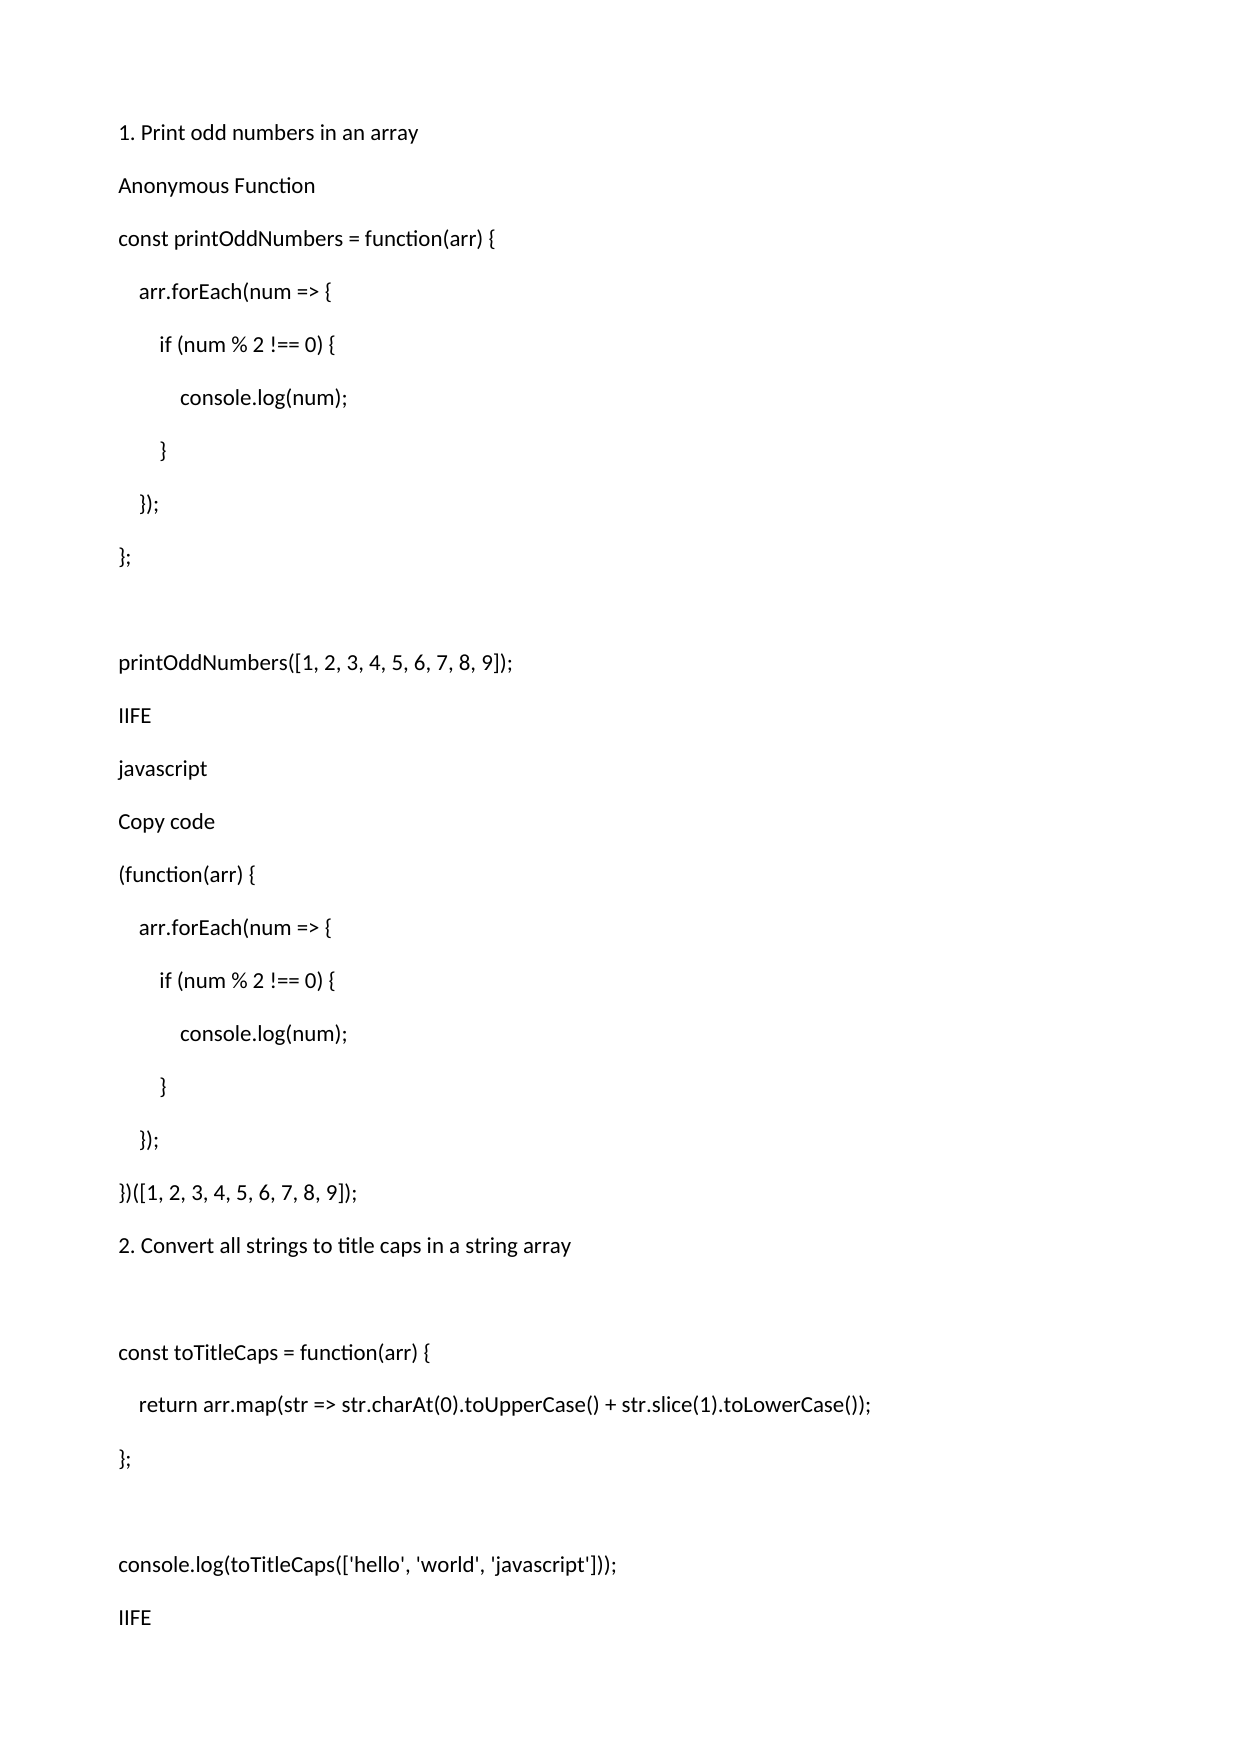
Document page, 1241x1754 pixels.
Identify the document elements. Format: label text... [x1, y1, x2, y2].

text 2. Convert all strings to title caps in a string array [118, 1232, 1122, 1259]
text IIFE [118, 701, 1122, 729]
text } [118, 1072, 1122, 1101]
text return arr.map(str => str.charAt(0).toUpperCase() + str.slice(1).toLowerCase()); [118, 1391, 1122, 1419]
text arr.forEach(num => { [118, 277, 1122, 305]
text }); [118, 1126, 1122, 1153]
text Anonymous Function [118, 171, 1122, 199]
text javascript [118, 754, 1122, 782]
text printOddNumbers([1, 2, 3, 4, 5, 6, 7, 8, 9]); [118, 648, 1122, 676]
text const toTitleCaps = function(arr) { [118, 1338, 1122, 1366]
text arr.forEach(num => { [118, 913, 1122, 941]
text }); [118, 489, 1122, 517]
text Copy code [118, 807, 1122, 835]
text if (num % 2 !== 0) { [118, 966, 1122, 994]
text (function(arr) { [118, 860, 1122, 888]
text }; [118, 1444, 1122, 1472]
text })([1, 2, 3, 4, 5, 6, 7, 8, 9]); [118, 1178, 1122, 1207]
text if (num % 2 !== 0) { [118, 330, 1122, 358]
text IIFE [118, 1603, 1122, 1631]
text console.log(num); [118, 1019, 1122, 1047]
text const printOddNumbers = function(arr) { [118, 224, 1122, 252]
text } [118, 436, 1122, 464]
text }; [118, 542, 1122, 570]
text 1. Print odd numbers in an array [118, 118, 1122, 146]
text console.log(toTitleCaps(['hello', 'world', 'javascript'])); [118, 1550, 1122, 1578]
text console.log(num); [118, 383, 1122, 411]
